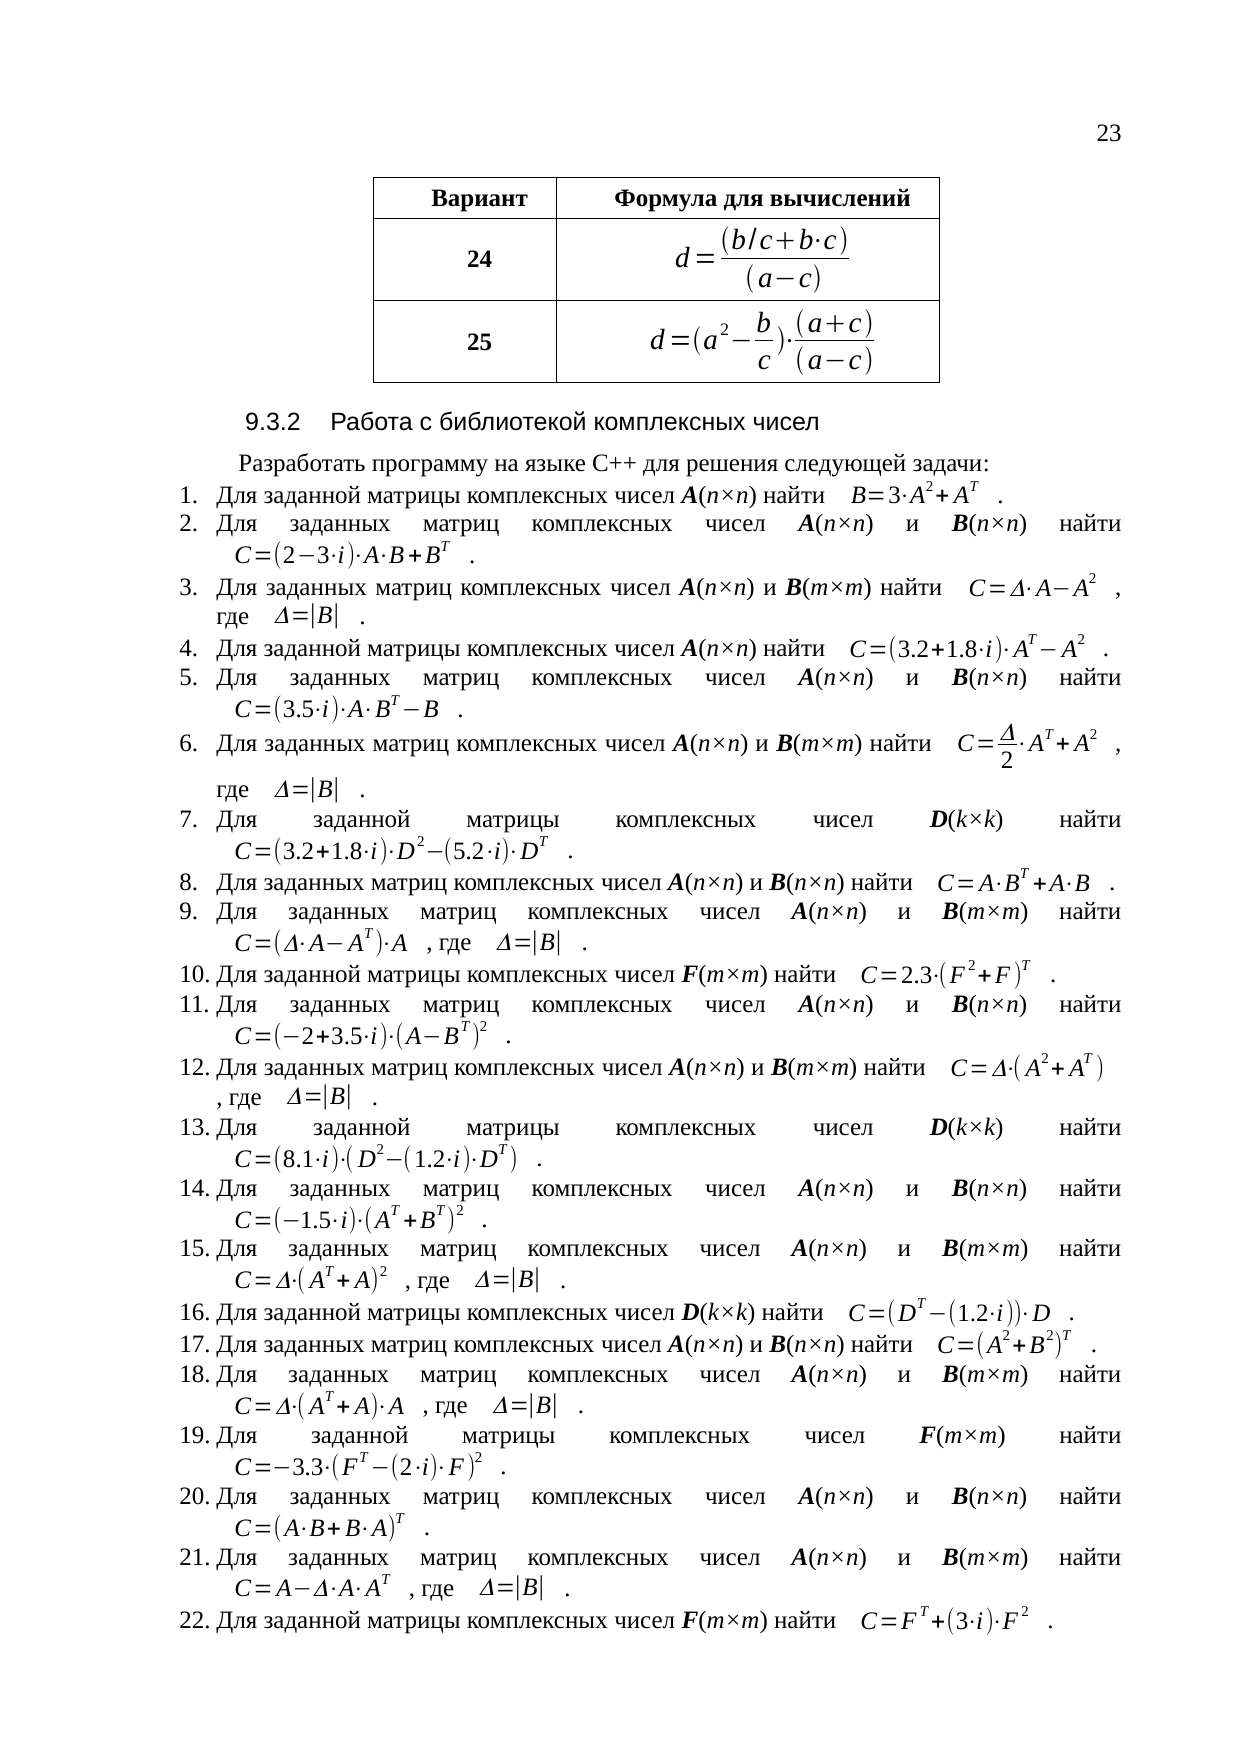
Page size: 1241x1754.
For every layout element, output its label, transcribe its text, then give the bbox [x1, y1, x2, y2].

list Для заданных матриц комплексных чисел А(n×n) и B(m×m) найти , где . [179, 569, 1121, 630]
list Для заданной матрицы комплексных чисел А(n×n) найти . [179, 630, 1121, 662]
list Для заданных матриц комплексных чисел А(n×n) и B(n×n) найти . [179, 1481, 1121, 1542]
list Для заданных матриц комплексных чисел А(n×n) и B(n×n) найти . [179, 864, 1121, 896]
list Для заданных матриц комплексных чисел А(n×n) и B(n×n) найти . [179, 1327, 1121, 1359]
list Для заданной матрицы комплексных чисел D(k×k) найти . [179, 804, 1121, 864]
list Для заданной матрицы комплексных чисел А(n×n) найти . [179, 477, 1121, 508]
table_header Формула для вычислений [557, 178, 939, 217]
list Для заданных матриц комплексных чисел А(n×n) и B(m×m) найти , где . [179, 1050, 1121, 1112]
list Для заданной матрицы комплексных чисел F(m×m) найти . [179, 1420, 1121, 1481]
list Для заданных матриц комплексных чисел А(n×n) и B(n×n) найти . [179, 662, 1121, 723]
list Для заданной матрицы комплексных чисел F(m×m) найти . [179, 1602, 1121, 1635]
list Для заданных матриц комплексных чисел А(n×n) и B(m×m) найти , где . [179, 723, 1121, 804]
list Для заданных матриц комплексных чисел А(n×n) и B(n×n) найти . [179, 508, 1121, 569]
table_cell 25 [374, 301, 556, 382]
list Для заданной матрицы комплексных чисел F(m×m) найти . [179, 957, 1121, 989]
list Для заданных матриц комплексных чисел А(n×n) и B(n×n) найти . [179, 989, 1121, 1050]
table_cell 24 [374, 219, 556, 300]
table_header Вариант [374, 178, 556, 217]
list Для заданных матриц комплексных чисел А(n×n) и B(m×m) найти , где . [179, 896, 1121, 957]
subtitle Работа с библиотекой комплексных чисел [179, 407, 1121, 436]
list Для заданных матриц комплексных чисел А(n×n) и B(m×m) найти , где . [179, 1233, 1121, 1294]
list Для заданных матриц комплексных чисел А(n×n) и B(m×m) найти , где . [179, 1359, 1121, 1420]
list Для заданных матриц комплексных чисел А(n×n) и B(m×m) найти , где . [179, 1542, 1121, 1602]
list Для заданных матриц комплексных чисел А(n×n) и B(n×n) найти . [179, 1173, 1121, 1233]
list Для заданной матрицы комплексных чисел D(k×k) найти . [179, 1112, 1121, 1173]
text Разработать программу на языке С++ для решения следующей задачи: [179, 448, 1121, 477]
table_cell [557, 219, 939, 300]
table_cell [557, 301, 939, 382]
list Для заданной матрицы комплексных чисел D(k×k) найти . [179, 1294, 1121, 1327]
